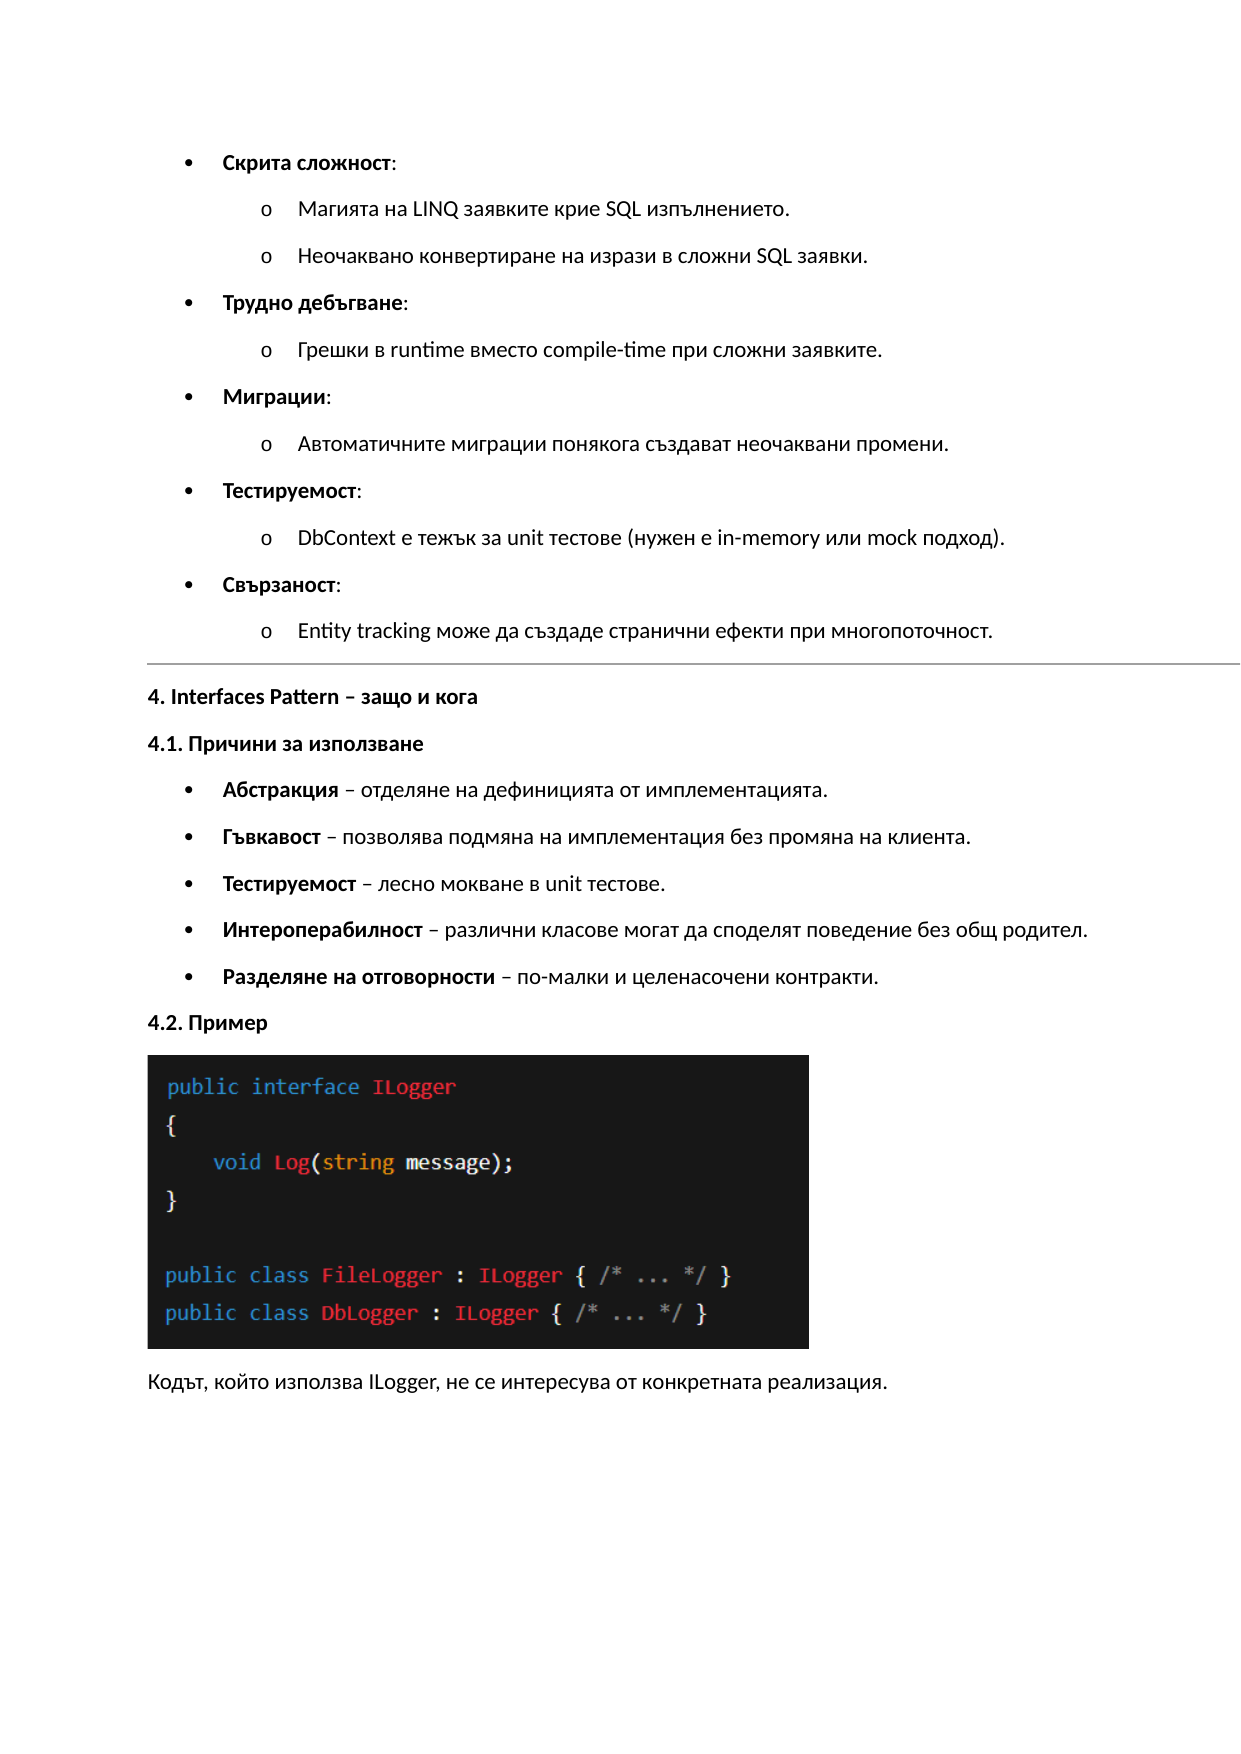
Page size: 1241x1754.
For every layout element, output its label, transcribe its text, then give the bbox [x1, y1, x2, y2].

list Интероперабилност – различни класове могат да споделят поведение без общ родител. [185, 915, 1093, 943]
list DbContext е тежък за unit тестове (нужен е in-memory или mock подход). [260, 523, 1093, 551]
list Entity tracking може да създаде странични ефекти при многопоточност. [260, 616, 1093, 645]
list Грешки в runtime вместо compile-time при сложни заявките. [260, 335, 1093, 364]
list Неочаквано конвертиране на изрази в сложни SQL заявки. [260, 241, 1093, 270]
list Абстракция – отделяне на дефиницията от имплементацията. [185, 776, 1093, 803]
list Свързаност: [185, 570, 1093, 598]
text Кодът, който използва ILogger, не се интересува от конкретната реализация. [148, 1367, 1093, 1395]
text 4.1. Причини за използване [148, 729, 1093, 757]
list Магията на LINQ заявките крие SQL изпълнението. [260, 194, 1093, 223]
list Разделяне на отговорности – по-малки и целенасочени контракти. [185, 962, 1093, 990]
list Автоматичните миграции понякога създават неочаквани промени. [260, 429, 1093, 457]
list Гъвкавост – позволява подмяна на имплементация без промяна на клиента. [185, 822, 1093, 850]
list Тестируемост: [185, 476, 1093, 504]
list Тестируемост – лесно мокване в unit тестове. [185, 869, 1093, 897]
text 4.2. Пример [148, 1008, 1093, 1036]
text 4. Interfaces Pattern – защо и кога [148, 682, 1093, 710]
list Миграции: [185, 382, 1093, 410]
list Трудно дебъгване: [185, 288, 1093, 317]
list Скрита сложност: [185, 148, 1093, 176]
